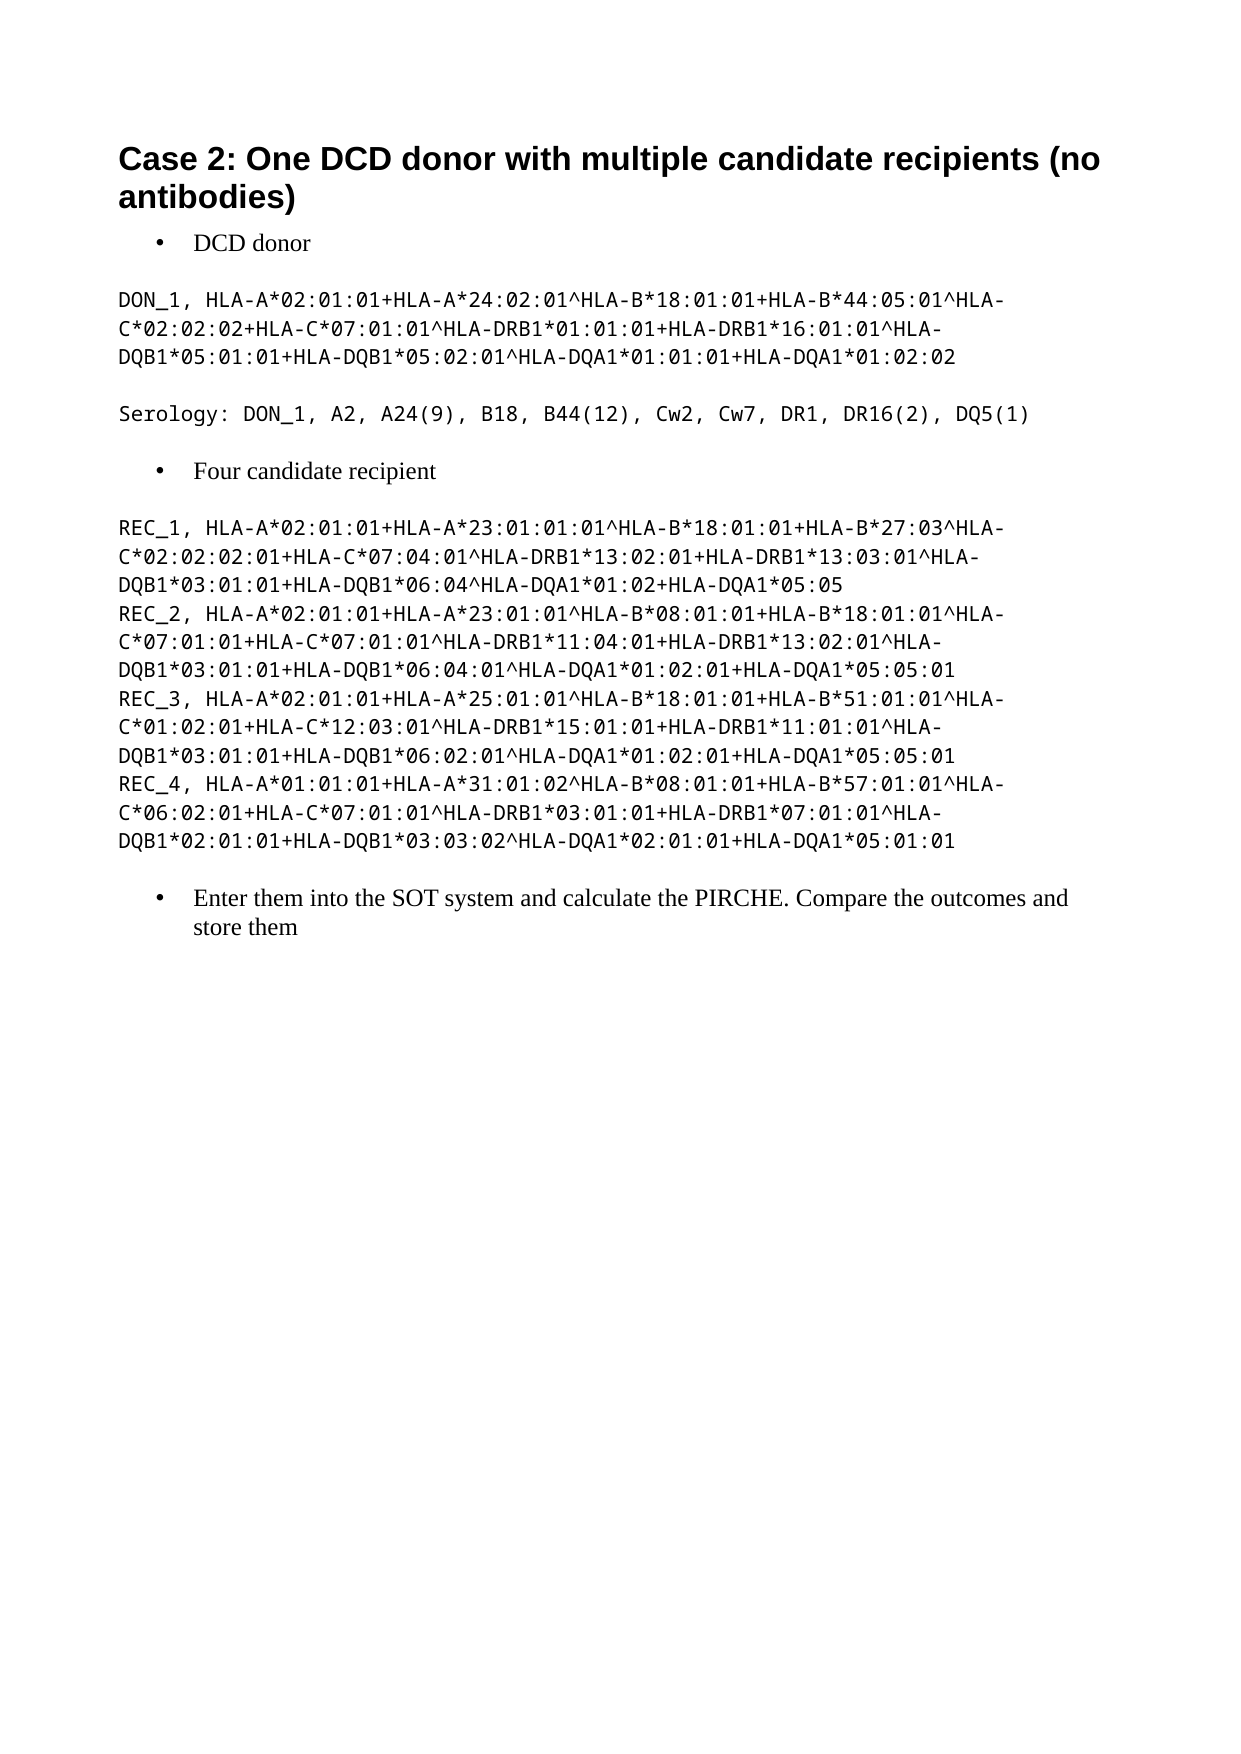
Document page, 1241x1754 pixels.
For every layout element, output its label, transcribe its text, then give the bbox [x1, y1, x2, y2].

subtitle Case 2: One DCD donor with multiple candidate recipients (no antibodies) [118, 139, 1122, 216]
text REC_4, HLA-A*01:01:01+HLA-A*31:01:02^HLA-B*08:01:01+HLA-B*57:01:01^HLA-C*06:02:01+HLA-C*07:01:01^HLA-DRB1*03:01:01+HLA-DRB1*07:01:01^HLA-DQB1*02:01:01+HLA-DQB1*03:03:02^HLA-DQA1*02:01:01+HLA-DQA1*05:01:01 [118, 769, 1122, 854]
text Serology: DON_1, A2, A24(9), B18, B44(12), Cw2, Cw7, DR1, DR16(2), DQ5(1) [118, 399, 1122, 428]
text DON_1, HLA-A*02:01:01+HLA-A*24:02:01^HLA-B*18:01:01+HLA-B*44:05:01^HLA-C*02:02:02+HLA-C*07:01:01^HLA-DRB1*01:01:01+HLA-DRB1*16:01:01^HLA-DQB1*05:01:01+HLA-DQB1*05:02:01^HLA-DQA1*01:01:01+HLA-DQA1*01:02:02 [118, 286, 1122, 371]
list Enter them into the SOT system and calculate the PIRCHE. Compare the outcomes and store them [156, 883, 1122, 941]
text REC_2, HLA-A*02:01:01+HLA-A*23:01:01^HLA-B*08:01:01+HLA-B*18:01:01^HLA-C*07:01:01+HLA-C*07:01:01^HLA-DRB1*11:04:01+HLA-DRB1*13:02:01^HLA-DQB1*03:01:01+HLA-DQB1*06:04:01^HLA-DQA1*01:02:01+HLA-DQA1*05:05:01 [118, 599, 1122, 684]
text REC_1, HLA-A*02:01:01+HLA-A*23:01:01:01^HLA-B*18:01:01+HLA-B*27:03^HLA-C*02:02:02:01+HLA-C*07:04:01^HLA-DRB1*13:02:01+HLA-DRB1*13:03:01^HLA-DQB1*03:01:01+HLA-DQB1*06:04^HLA-DQA1*01:02+HLA-DQA1*05:05 [118, 513, 1122, 599]
list DCD donor [156, 228, 1122, 257]
text REC_3, HLA-A*02:01:01+HLA-A*25:01:01^HLA-B*18:01:01+HLA-B*51:01:01^HLA-C*01:02:01+HLA-C*12:03:01^HLA-DRB1*15:01:01+HLA-DRB1*11:01:01^HLA-DQB1*03:01:01+HLA-DQB1*06:02:01^HLA-DQA1*01:02:01+HLA-DQA1*05:05:01 [118, 684, 1122, 769]
list Four candidate recipient [156, 456, 1122, 485]
